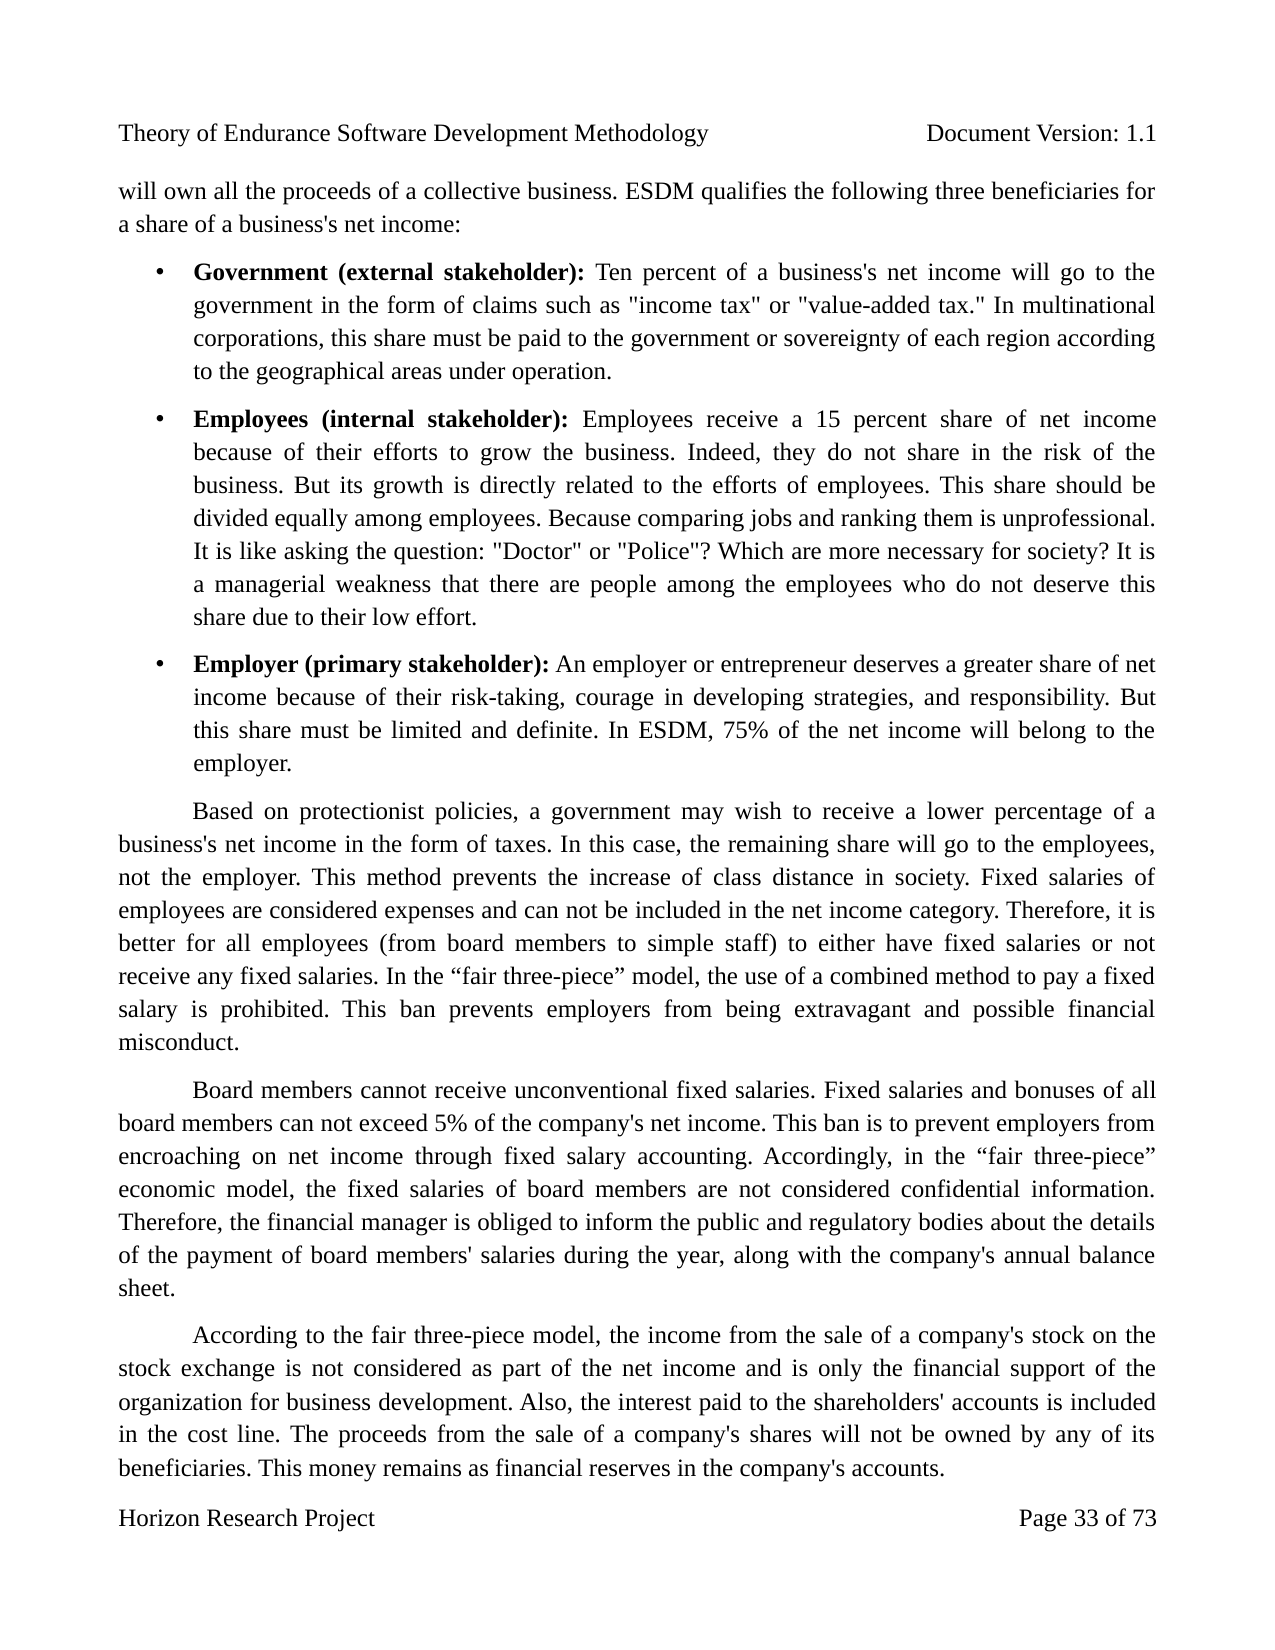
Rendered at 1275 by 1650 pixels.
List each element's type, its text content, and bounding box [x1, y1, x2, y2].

text According to the fair three-piece model, the income from the sale of a company's stock on the stock exchange is not considered as part of the net income and is only the financial support of the organization for business development. Also, the interest paid to the shareholders' accounts is included in the cost line. The proceeds from the sale of a company's shares will not be owned by any of its beneficiaries. This money remains as financial reserves in the company's accounts. [118, 1321, 1157, 1481]
text will own all the proceeds of a collective business. ESDM qualifies the following three beneficiaries for a share of a business's net income: [118, 176, 1157, 238]
text Based on protectionist policies, a government may wish to receive a lower percentage of a business's net income in the form of taxes. In this case, the remaining share will go to the employees, not the employer. This method prevents the increase of class distance in society. Fixed salaries of employees are considered expenses and can not be included in the net income category. Therefore, it is better for all employees (from board members to simple staff) to either have fixed salaries or not receive any fixed salaries. In the “fair three-piece” model, the use of a combined method to pay a fixed salary is prohibited. This ban prevents employers from being extravagant and possible financial misconduct. [118, 796, 1157, 1056]
list Employees (internal stakeholder): Employees receive a 15 percent share of net income because of their efforts to grow the business. Indeed, they do not share in the risk of the business. But its growth is directly related to the efforts of employees. This share should be divided equally among employees. Because comparing jobs and ranking them is unprofessional. It is like asking the question: "Doctor" or "Police"? Which are more necessary for society? It is a managerial weakness that there are people among the employees who do not deserve this share due to their low effort. [156, 404, 1157, 631]
list Government (external stakeholder): Ten percent of a business's net income will go to the government in the form of claims such as "income tax" or "value-added tax." In multinational corporations, this share must be paid to the government or sovereignty of each region according to the geographical areas under operation. [156, 257, 1157, 385]
list Employer (primary stakeholder): An employer or entrepreneur deserves a greater share of net income because of their risk-taking, courage in developing strategies, and responsibility. But this share must be limited and definite. In ESDM, 75% of the net income will belong to the employer. [156, 649, 1157, 777]
text Board members cannot receive unconventional fixed salaries. Fixed salaries and bonuses of all board members can not exceed 5% of the company's net income. This ban is to prevent employers from encroaching on net income through fixed salary accounting. Accordingly, in the “fair three-piece” economic model, the fixed salaries of board members are not considered confidential information. Therefore, the financial manager is obliged to inform the public and regulatory bodies about the details of the payment of board members' salaries during the year, along with the company's annual balance sheet. [118, 1075, 1157, 1302]
